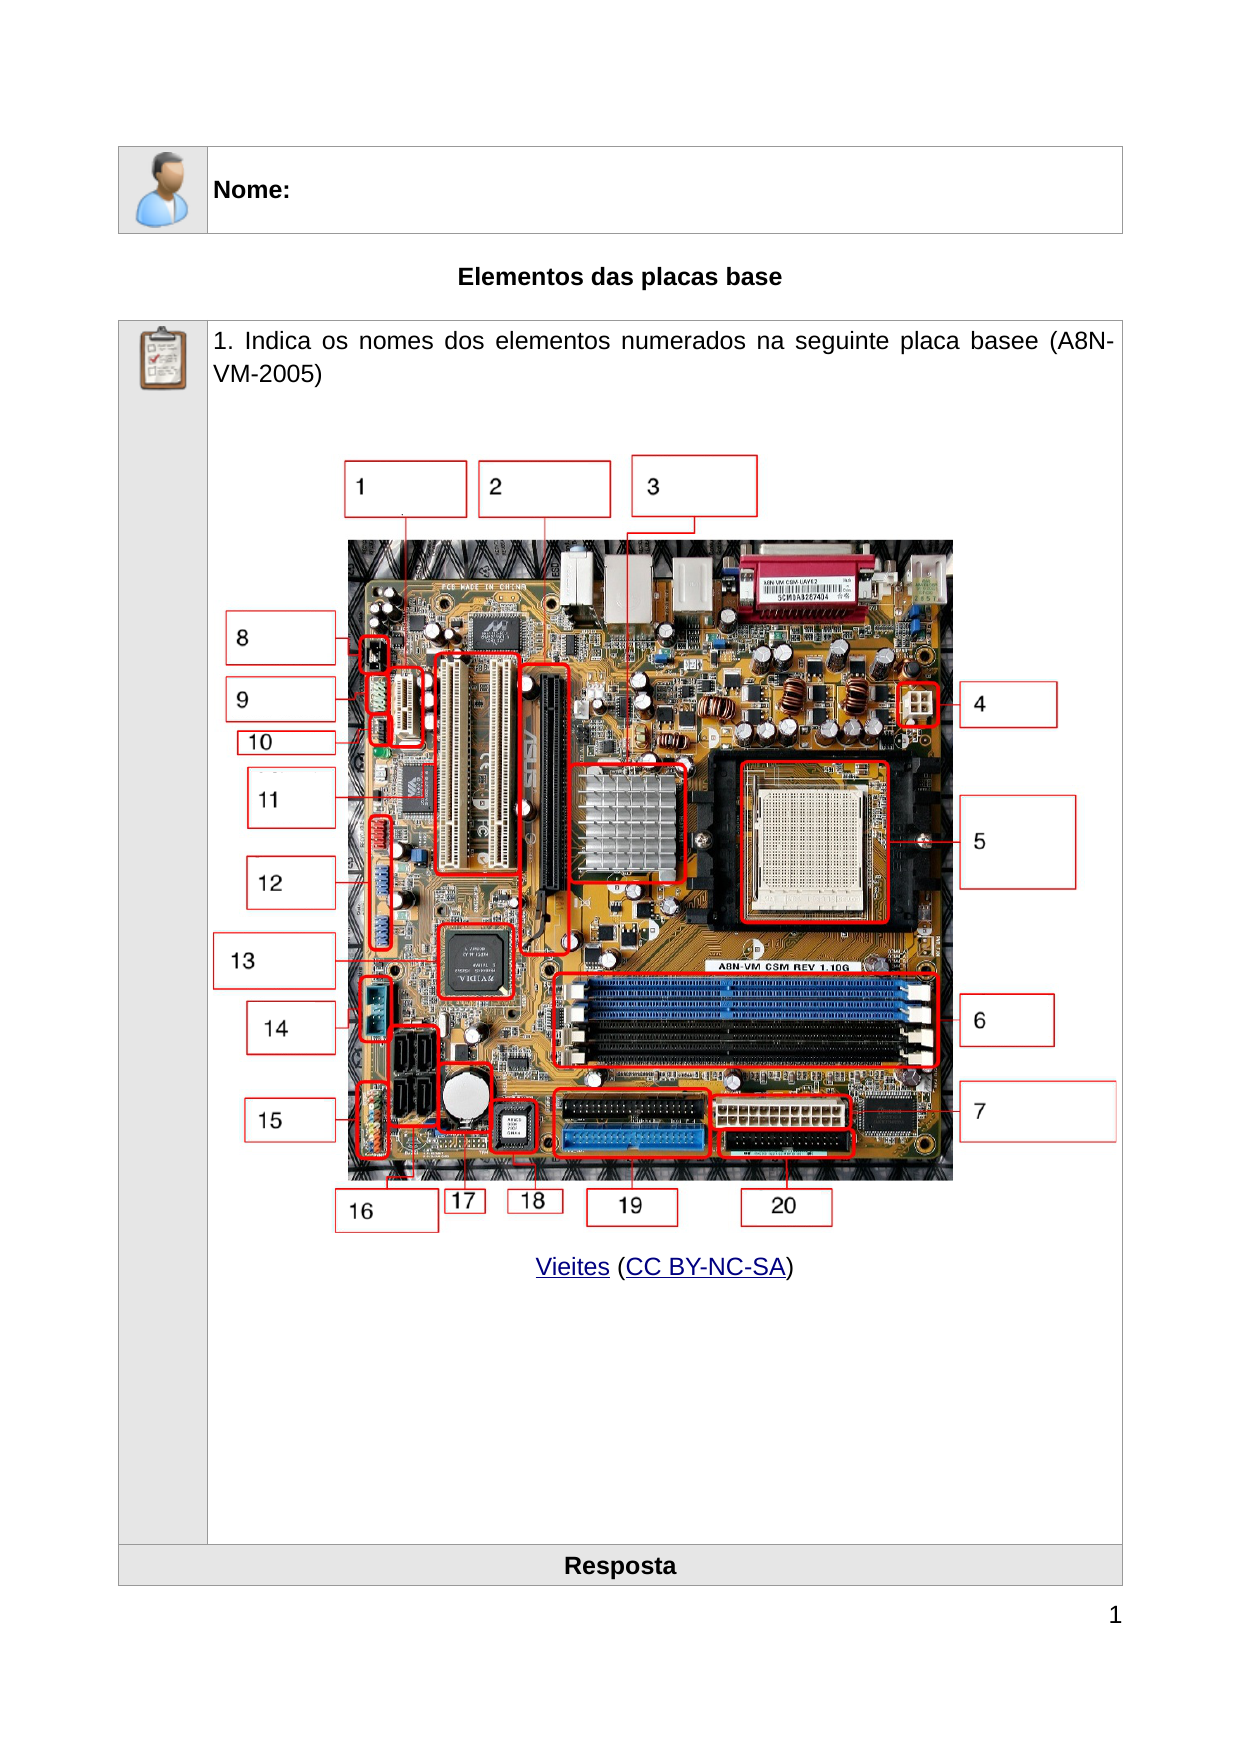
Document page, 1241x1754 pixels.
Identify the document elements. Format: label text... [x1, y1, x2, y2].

table_header Nome: [208, 147, 1122, 233]
text Elementos das placas base [118, 262, 1122, 291]
table_header 1. Indica os nomes dos elementos numerados na seguinte placa basee (A8N-VM-2005) Vieites (CC BY-NC-SA) [208, 321, 1122, 1544]
table_header [119, 321, 207, 1544]
table_cell Resposta [119, 1545, 1122, 1585]
table_header [119, 147, 207, 233]
